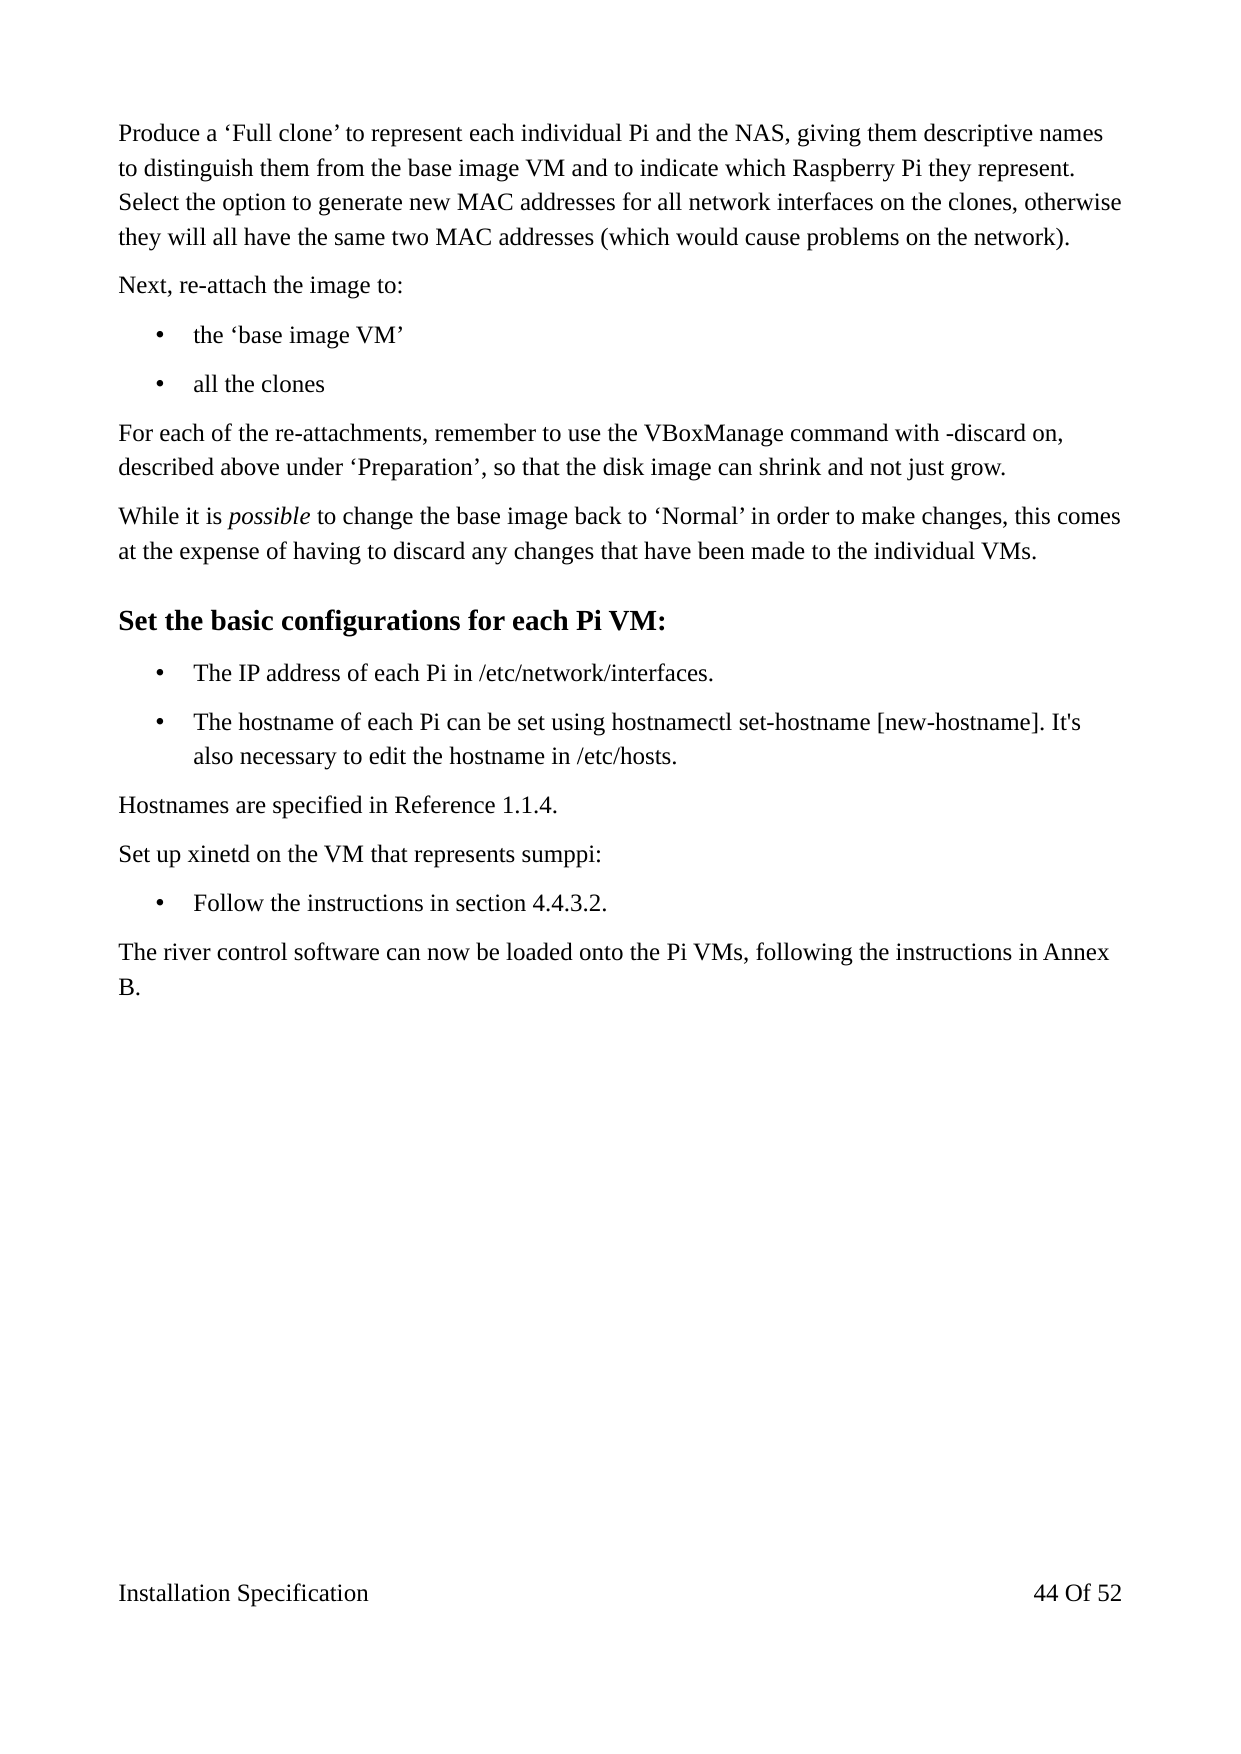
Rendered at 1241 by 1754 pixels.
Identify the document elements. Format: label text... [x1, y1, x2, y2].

text While it is possible to change the base image back to ‘Normal’ in order to make changes, this comes at the expense of having to discard any changes that have been made to the individual VMs. [118, 501, 1122, 564]
text Produce a ‘Full clone’ to represent each individual Pi and the NAS, giving them descriptive names to distinguish them from the base image VM and to indicate which Raspberry Pi they represent. Select the option to generate new MAC addresses for all network interfaces on the clones, otherwise they will all have the same two MAC addresses (which would cause problems on the network). [118, 118, 1122, 250]
text Hostnames are specified in Reference 1.1.4. [118, 790, 1122, 819]
list The hostname of each Pi can be set using hostnamectl set-hostname [new-hostname]. It's also necessary to edit the hostname in /etc/hosts. [156, 707, 1122, 770]
text Next, re-attach the image to: [118, 271, 1122, 299]
subtitle Set the basic configurations for each Pi VM: [118, 603, 1122, 636]
list Follow the instructions in section 4.4.3.2. [156, 888, 1122, 917]
list all the clones [156, 369, 1122, 397]
text The river control software can now be loaded onto the Pi VMs, following the instructions in Annex B. [118, 937, 1122, 1001]
text Set up xinetd on the VM that represents sumppi: [118, 839, 1122, 868]
list the ‘base image VM’ [156, 320, 1122, 348]
list The IP address of each Pi in /etc/network/interfaces. [156, 658, 1122, 686]
text For each of the re-attachments, remember to use the VBoxManage command with -discard on, described above under ‘Preparation’, so that the disk image can shrink and not just grow. [118, 418, 1122, 481]
